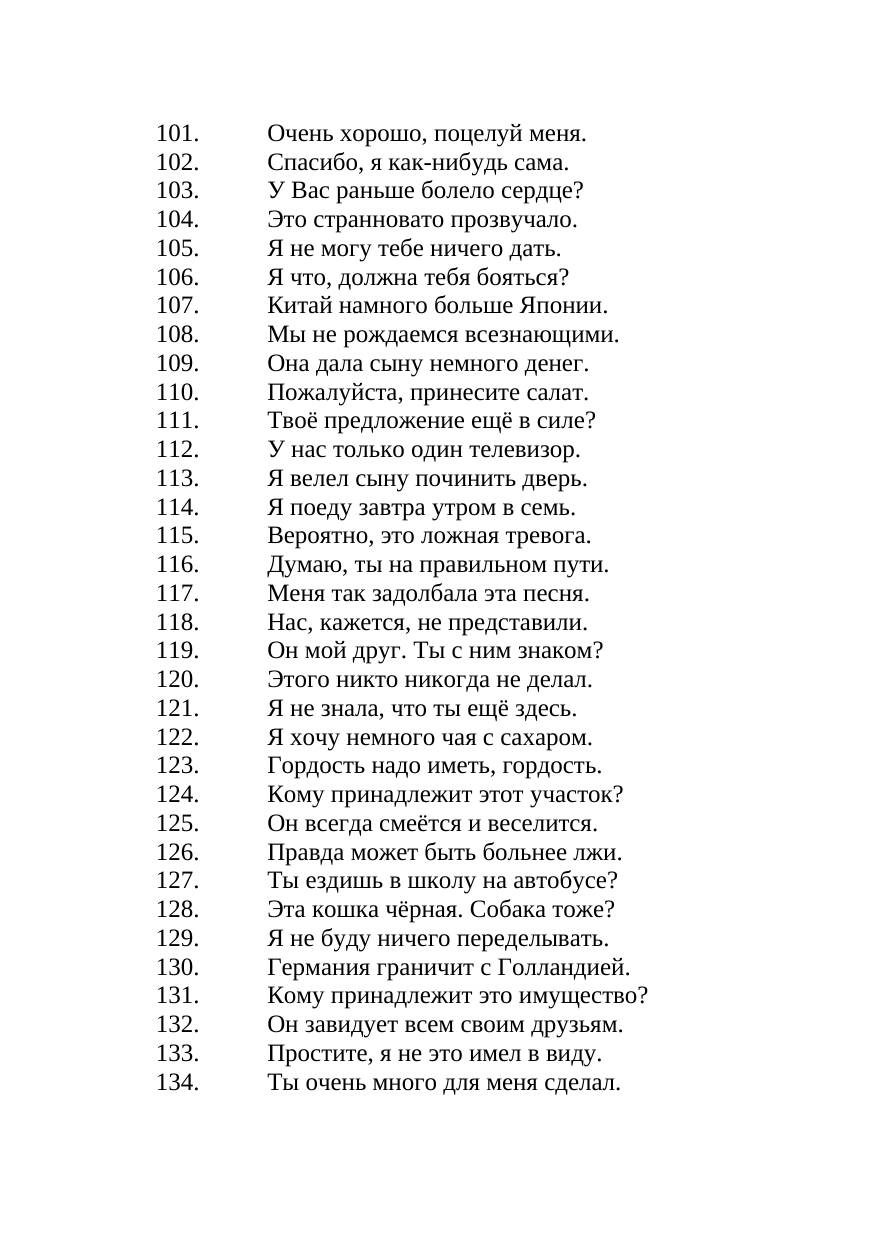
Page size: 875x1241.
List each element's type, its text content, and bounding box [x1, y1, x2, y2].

list Ты очень много для меня сделал. [156, 1067, 756, 1096]
list Твоё предложение ещё в силе? [156, 406, 756, 434]
list Вероятно, это ложная тревога. [156, 521, 756, 549]
list Он мой друг. Ты с ним знаком? [156, 636, 756, 664]
list Эта кошка чёрная. Собака тоже? [156, 894, 756, 923]
list Он завидует всем своим друзьям. [156, 1009, 756, 1038]
list Гордость надо иметь, гордость. [156, 751, 756, 779]
list Пожалуйста, принесите салат. [156, 377, 756, 406]
list Он всегда смеётся и веселится. [156, 808, 756, 837]
list Китай намного больше Японии. [156, 291, 756, 319]
list Я не буду ничего переделывать. [156, 923, 756, 952]
list Очень хорошо, поцелуй меня. [156, 118, 756, 147]
list Я не могу тебе ничего дать. [156, 233, 756, 262]
list Этого никто никогда не делал. [156, 664, 756, 693]
list Я поеду завтра утром в семь. [156, 492, 756, 521]
list У Вас раньше болело сердце? [156, 176, 756, 204]
list Меня так задолбала эта песня. [156, 578, 756, 607]
list Кому принадлежит этот участок? [156, 779, 756, 808]
list Я что, должна тебя бояться? [156, 262, 756, 291]
list Я велел сыну починить дверь. [156, 463, 756, 492]
list Кому принадлежит это имущество? [156, 981, 756, 1009]
list Правда может быть больнее лжи. [156, 837, 756, 866]
list Мы не рождаемся всезнающими. [156, 319, 756, 348]
list Спасибо, я как-нибудь сама. [156, 147, 756, 176]
list У нас только один телевизор. [156, 434, 756, 463]
list Я хочу немного чая с сахаром. [156, 722, 756, 751]
list Она дала сыну немного денег. [156, 348, 756, 377]
list Это странновато прозвучало. [156, 204, 756, 233]
list Думаю, ты на правильном пути. [156, 549, 756, 578]
list Германия граничит с Голландией. [156, 952, 756, 981]
list Я не знала, что ты ещё здесь. [156, 693, 756, 722]
list Нас, кажется, не представили. [156, 607, 756, 636]
list Простите, я не это имел в виду. [156, 1038, 756, 1067]
list Ты ездишь в школу на автобусе? [156, 866, 756, 894]
